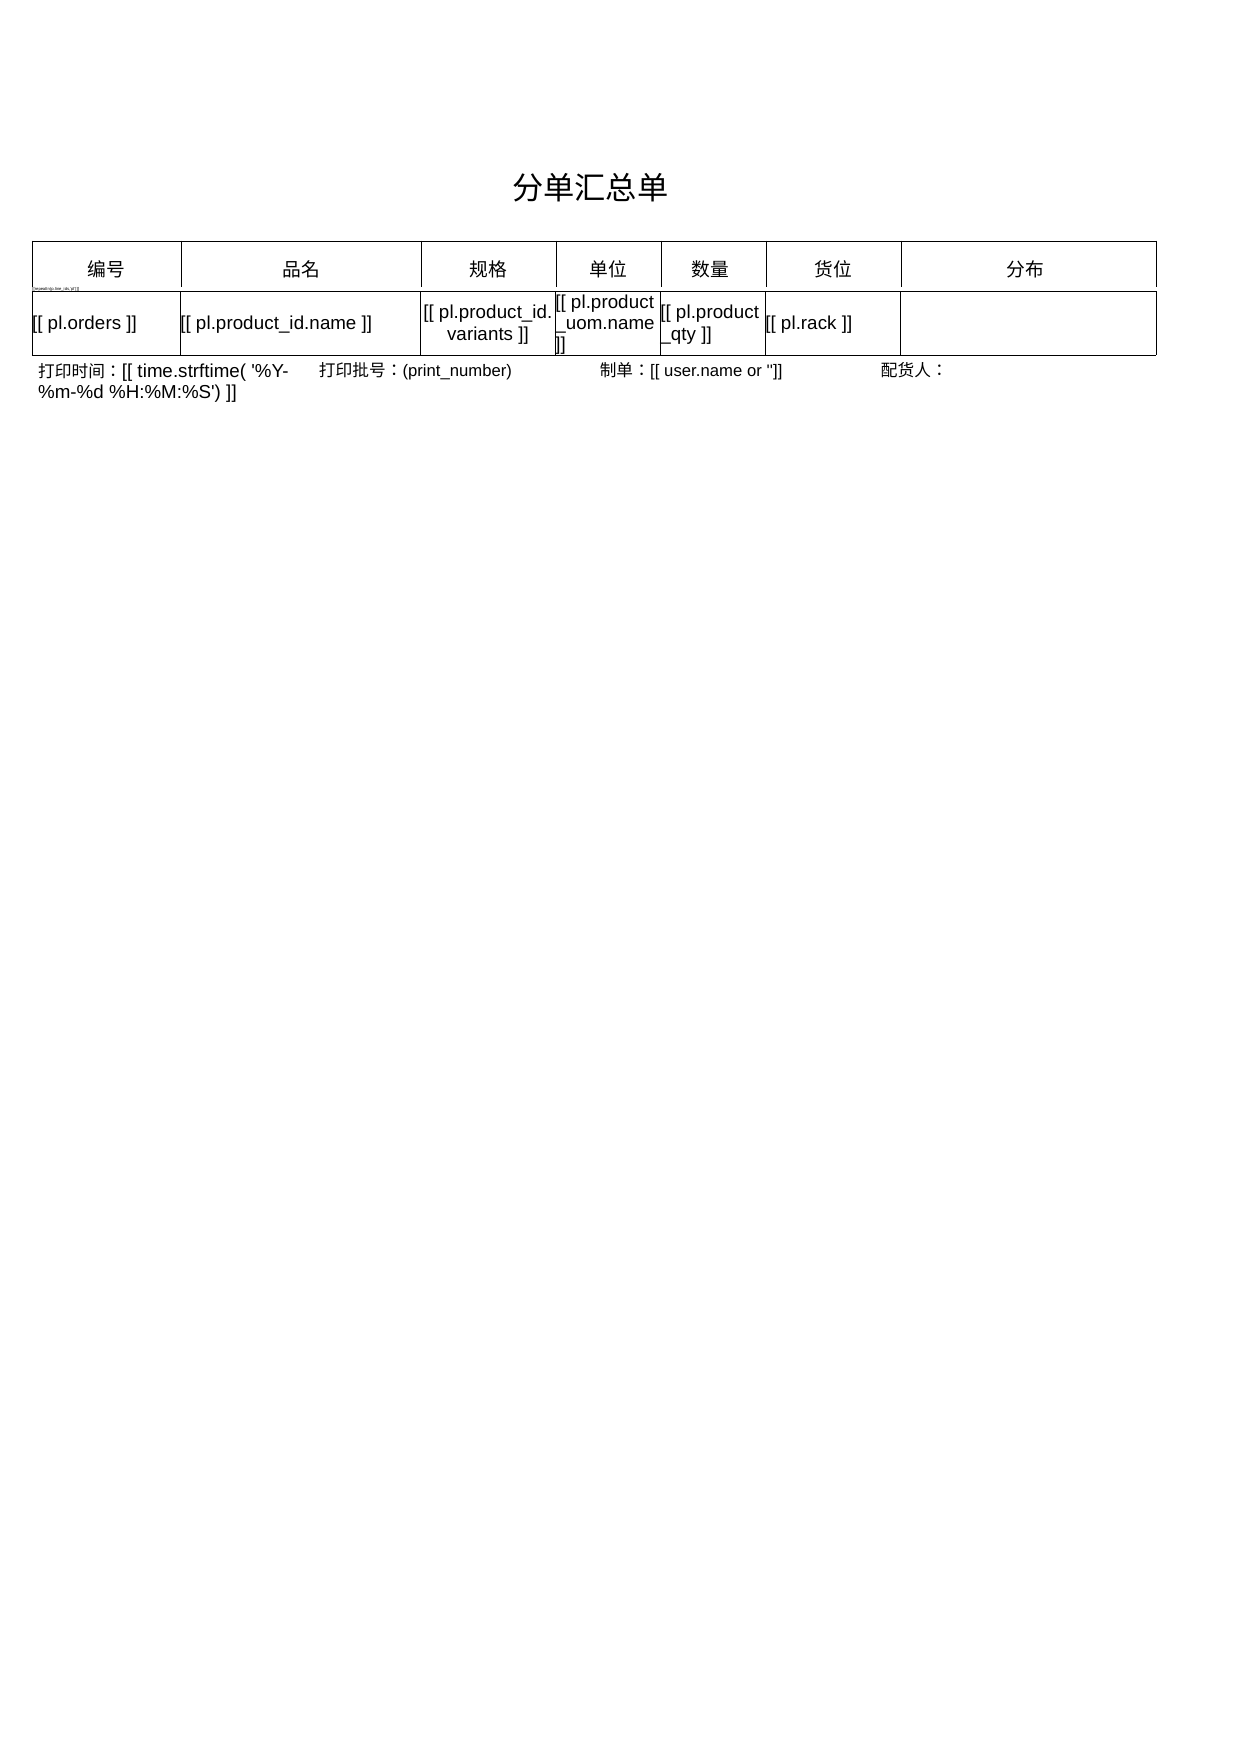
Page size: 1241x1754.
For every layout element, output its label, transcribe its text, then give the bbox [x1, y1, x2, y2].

table_header 打印时间：[[ time.strftime( '%Y-%m-%d %H:%M:%S') ]] [32, 356, 313, 408]
table_header [32, 165, 407, 241]
table_header [781, 165, 1156, 241]
table_header [901, 292, 1156, 354]
table_header 配货人： [875, 356, 1156, 408]
text [[repeatIn(p.line_ids,'pl')]] [78, 287, 1156, 291]
table_header 分布 [902, 242, 1156, 287]
table_header 数量 [662, 242, 766, 287]
table_header [[ pl.orders ]] [33, 292, 180, 354]
table_header 货位 [767, 242, 901, 287]
table_header 规格 [422, 242, 556, 287]
table_header 分单汇总单 [407, 165, 781, 241]
table_header 单位 [557, 242, 661, 287]
table_header 打印批号：(print_number) [313, 356, 594, 408]
table_header [[ pl.product_qty ]] [661, 292, 765, 354]
table_header [[ pl.product_id. variants ]] [421, 292, 555, 354]
table_header [[ pl.product_id.name ]] [181, 292, 420, 354]
table_header 编号 [33, 242, 181, 287]
table_header [[ pl.product_uom.name ]] [556, 292, 660, 354]
table_header 品名 [182, 242, 421, 287]
table_header 制单：[[ user.name or '']] [594, 356, 875, 408]
table_header [[ pl.rack ]] [766, 292, 900, 354]
